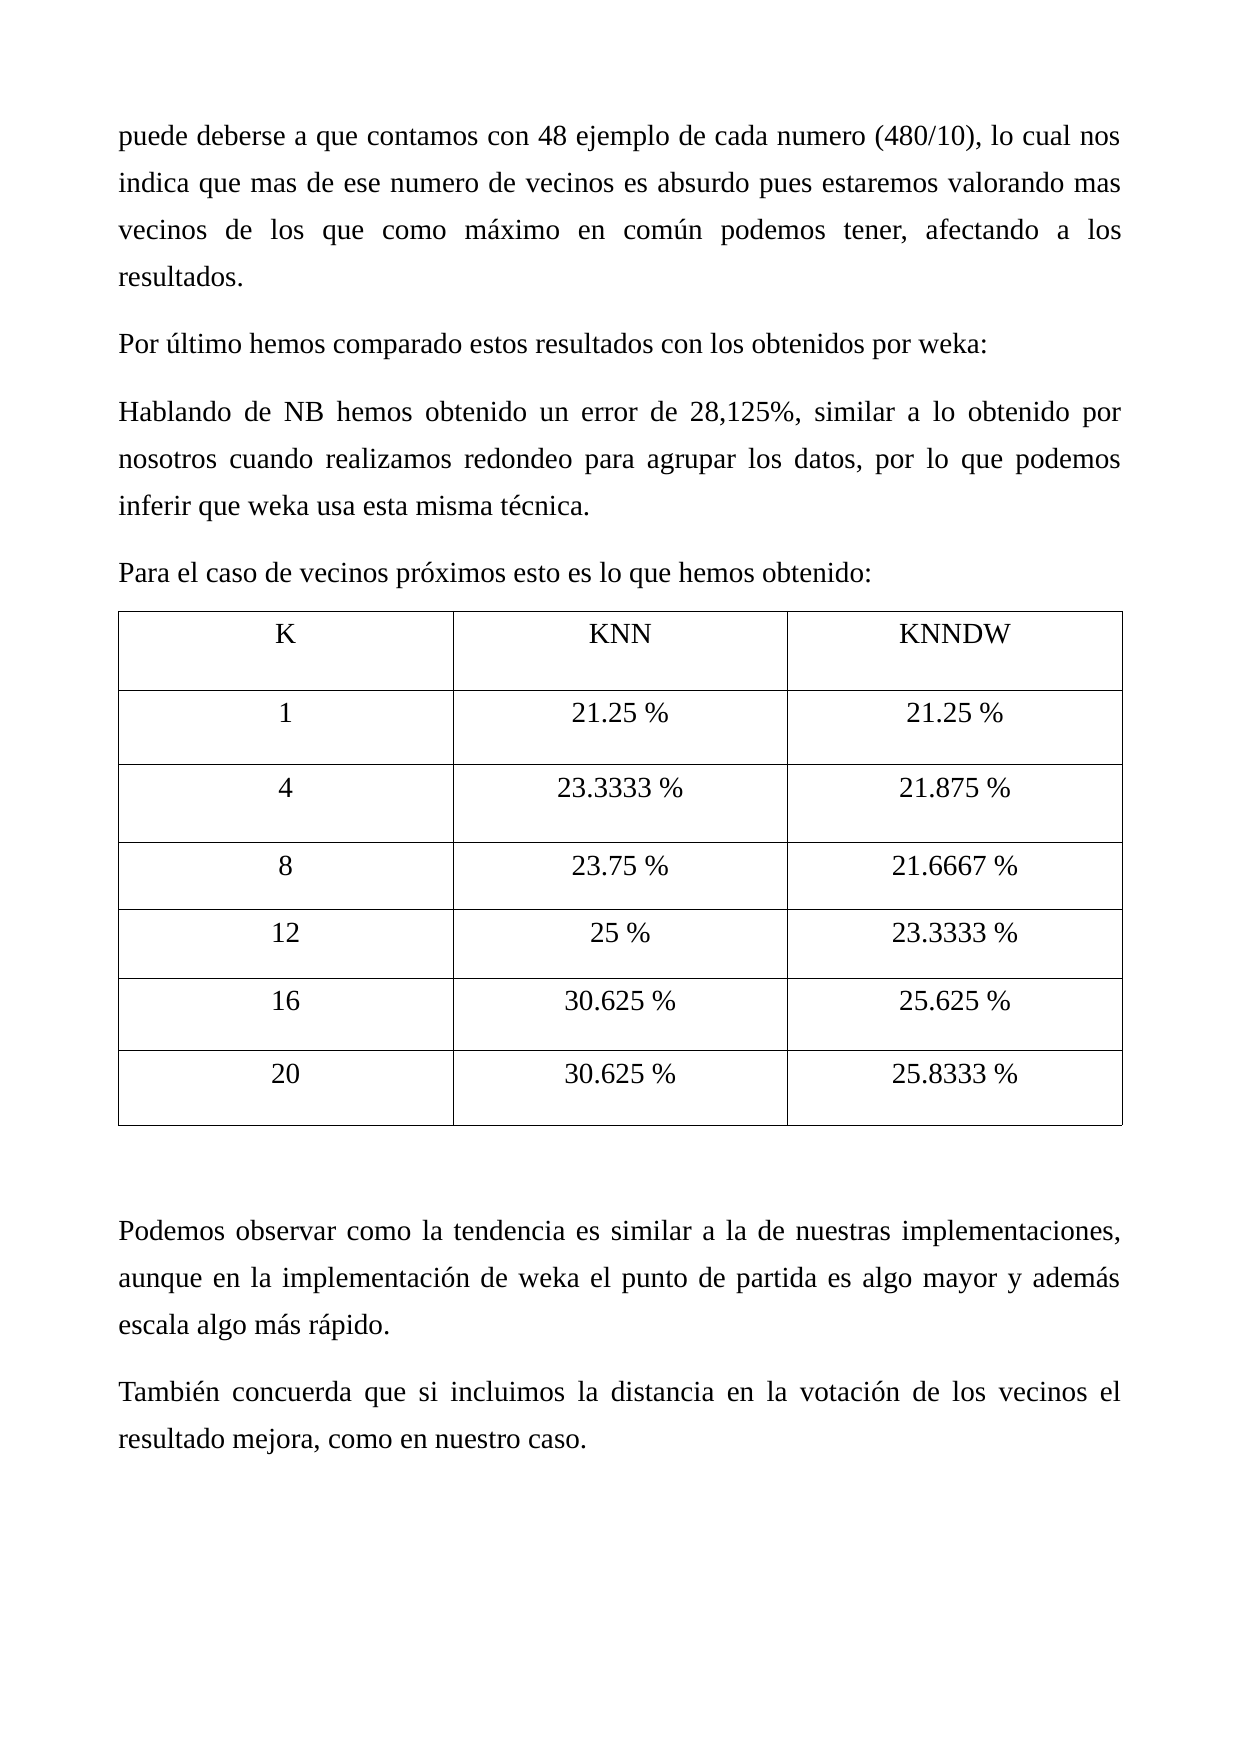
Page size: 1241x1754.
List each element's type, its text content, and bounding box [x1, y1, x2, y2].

table_header K [119, 612, 453, 689]
table_header KNN [454, 612, 787, 689]
table_cell 4 [119, 765, 453, 842]
table_cell 8 [119, 843, 453, 909]
table_cell 25.625 % [788, 979, 1122, 1050]
text También concuerda que si incluimos la distancia en la votación de los vecinos el resultado mejora, como en nuestro caso. [118, 1374, 1122, 1455]
table_cell 30.625 % [454, 979, 787, 1050]
table_cell 25.8333 % [788, 1051, 1122, 1124]
table_cell 21.25 % [454, 691, 787, 764]
table_cell 16 [119, 979, 453, 1050]
table_cell 23.3333 % [454, 765, 787, 842]
table_cell 23.75 % [454, 843, 787, 909]
table_cell 12 [119, 910, 453, 978]
table_cell 1 [119, 691, 453, 764]
text puede deberse a que contamos con 48 ejemplo de cada numero (480/10), lo cual nos indica que mas de ese numero de vecinos es absurdo pues estaremos valorando mas vecinos de los que como máximo en común podemos tener, afectando a los resultados. [118, 118, 1122, 292]
text Para el caso de vecinos próximos esto es lo que hemos obtenido: [118, 556, 1122, 589]
table_cell 21.25 % [788, 691, 1122, 764]
table_cell 20 [119, 1051, 453, 1124]
table_cell 30.625 % [454, 1051, 787, 1124]
table_cell 21.6667 % [788, 843, 1122, 909]
table_cell 25 % [454, 910, 787, 978]
text Por último hemos comparado estos resultados con los obtenidos por weka: [118, 326, 1122, 360]
text Podemos observar como la tendencia es similar a la de nuestras implementaciones, aunque en la implementación de weka el punto de partida es algo mayor y además escala algo más rápido. [118, 1213, 1122, 1340]
text Hablando de NB hemos obtenido un error de 28,125%, similar a lo obtenido por nosotros cuando realizamos redondeo para agrupar los datos, por lo que podemos inferir que weka usa esta misma técnica. [118, 394, 1122, 521]
table_cell 21.875 % [788, 765, 1122, 842]
table_cell 23.3333 % [788, 910, 1122, 978]
table_header KNNDW [788, 612, 1122, 689]
